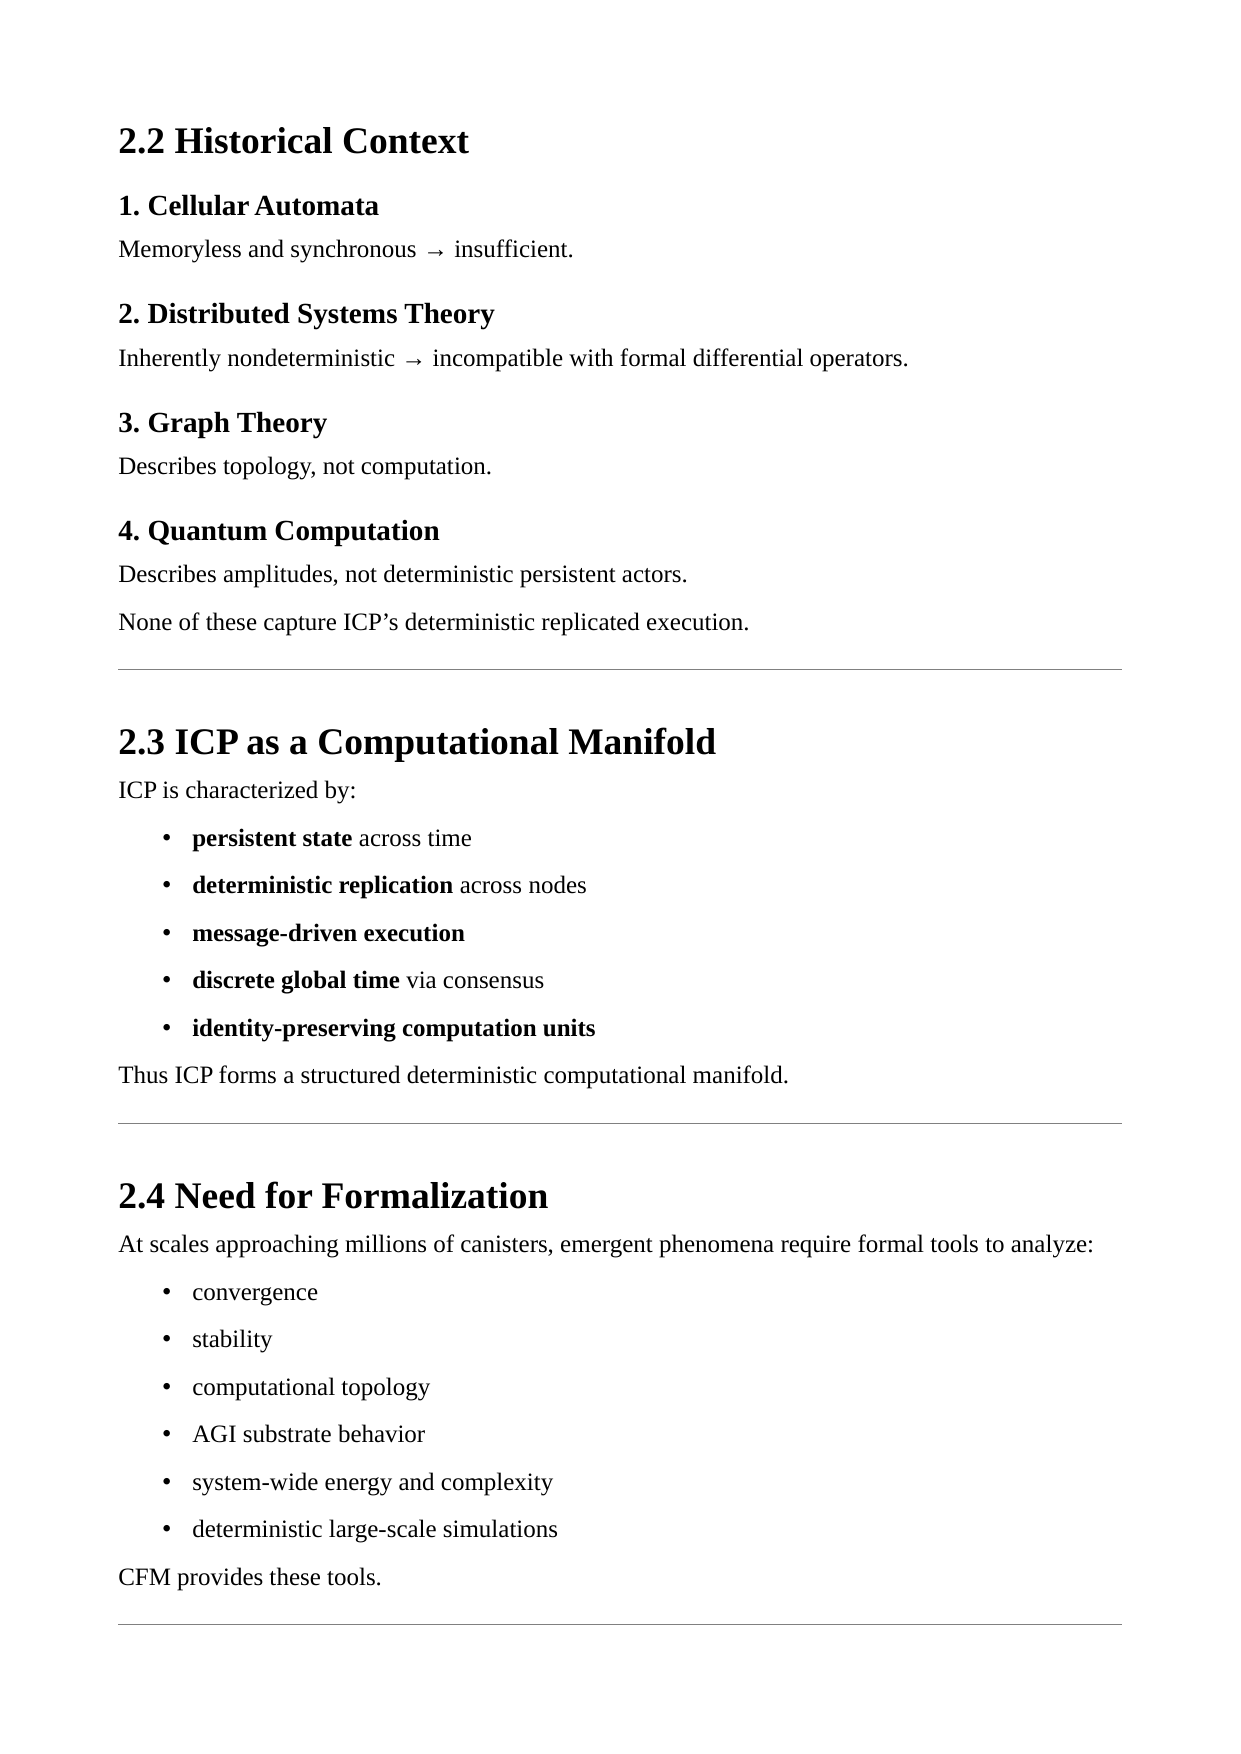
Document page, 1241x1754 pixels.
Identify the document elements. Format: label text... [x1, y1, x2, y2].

subtitle 2.3 ICP as a Computational Manifold [118, 719, 1122, 762]
list message-driven execution [162, 918, 1122, 947]
list AGI substrate behavior [162, 1419, 1122, 1448]
subtitle 4. Quantum Computation [118, 513, 1122, 547]
list stability [162, 1324, 1122, 1353]
text Inherently nondeterministic → incompatible with formal differential operators. [118, 343, 1122, 371]
text Thus ICP forms a structured deterministic computational manifold. [118, 1061, 1122, 1089]
text Describes topology, not computation. [118, 451, 1122, 479]
list deterministic large-scale simulations [162, 1514, 1122, 1543]
list computational topology [162, 1372, 1122, 1401]
list deterministic replication across nodes [162, 870, 1122, 899]
text Memoryless and synchronous → insufficient. [118, 234, 1122, 263]
subtitle 2.2 Historical Context [118, 118, 1122, 161]
list discrete global time via consensus [162, 965, 1122, 994]
subtitle 2. Distributed Systems Theory [118, 297, 1122, 330]
text CFM provides these tools. [118, 1562, 1122, 1591]
text ICP is characterized by: [118, 775, 1122, 804]
subtitle 2.4 Need for Formalization [118, 1173, 1122, 1216]
list persistent state across time [162, 823, 1122, 851]
list system-wide energy and complexity [162, 1467, 1122, 1496]
text None of these capture ICP’s deterministic replicated execution. [118, 607, 1122, 635]
subtitle 1. Cellular Automata [118, 188, 1122, 222]
text At scales approaching millions of canisters, emergent phenomena require formal tools to analyze: [118, 1229, 1122, 1258]
text Describes amplitudes, not deterministic persistent actors. [118, 559, 1122, 588]
list convergence [162, 1277, 1122, 1305]
subtitle 3. Graph Theory [118, 405, 1122, 438]
list identity-preserving computation units [162, 1013, 1122, 1042]
